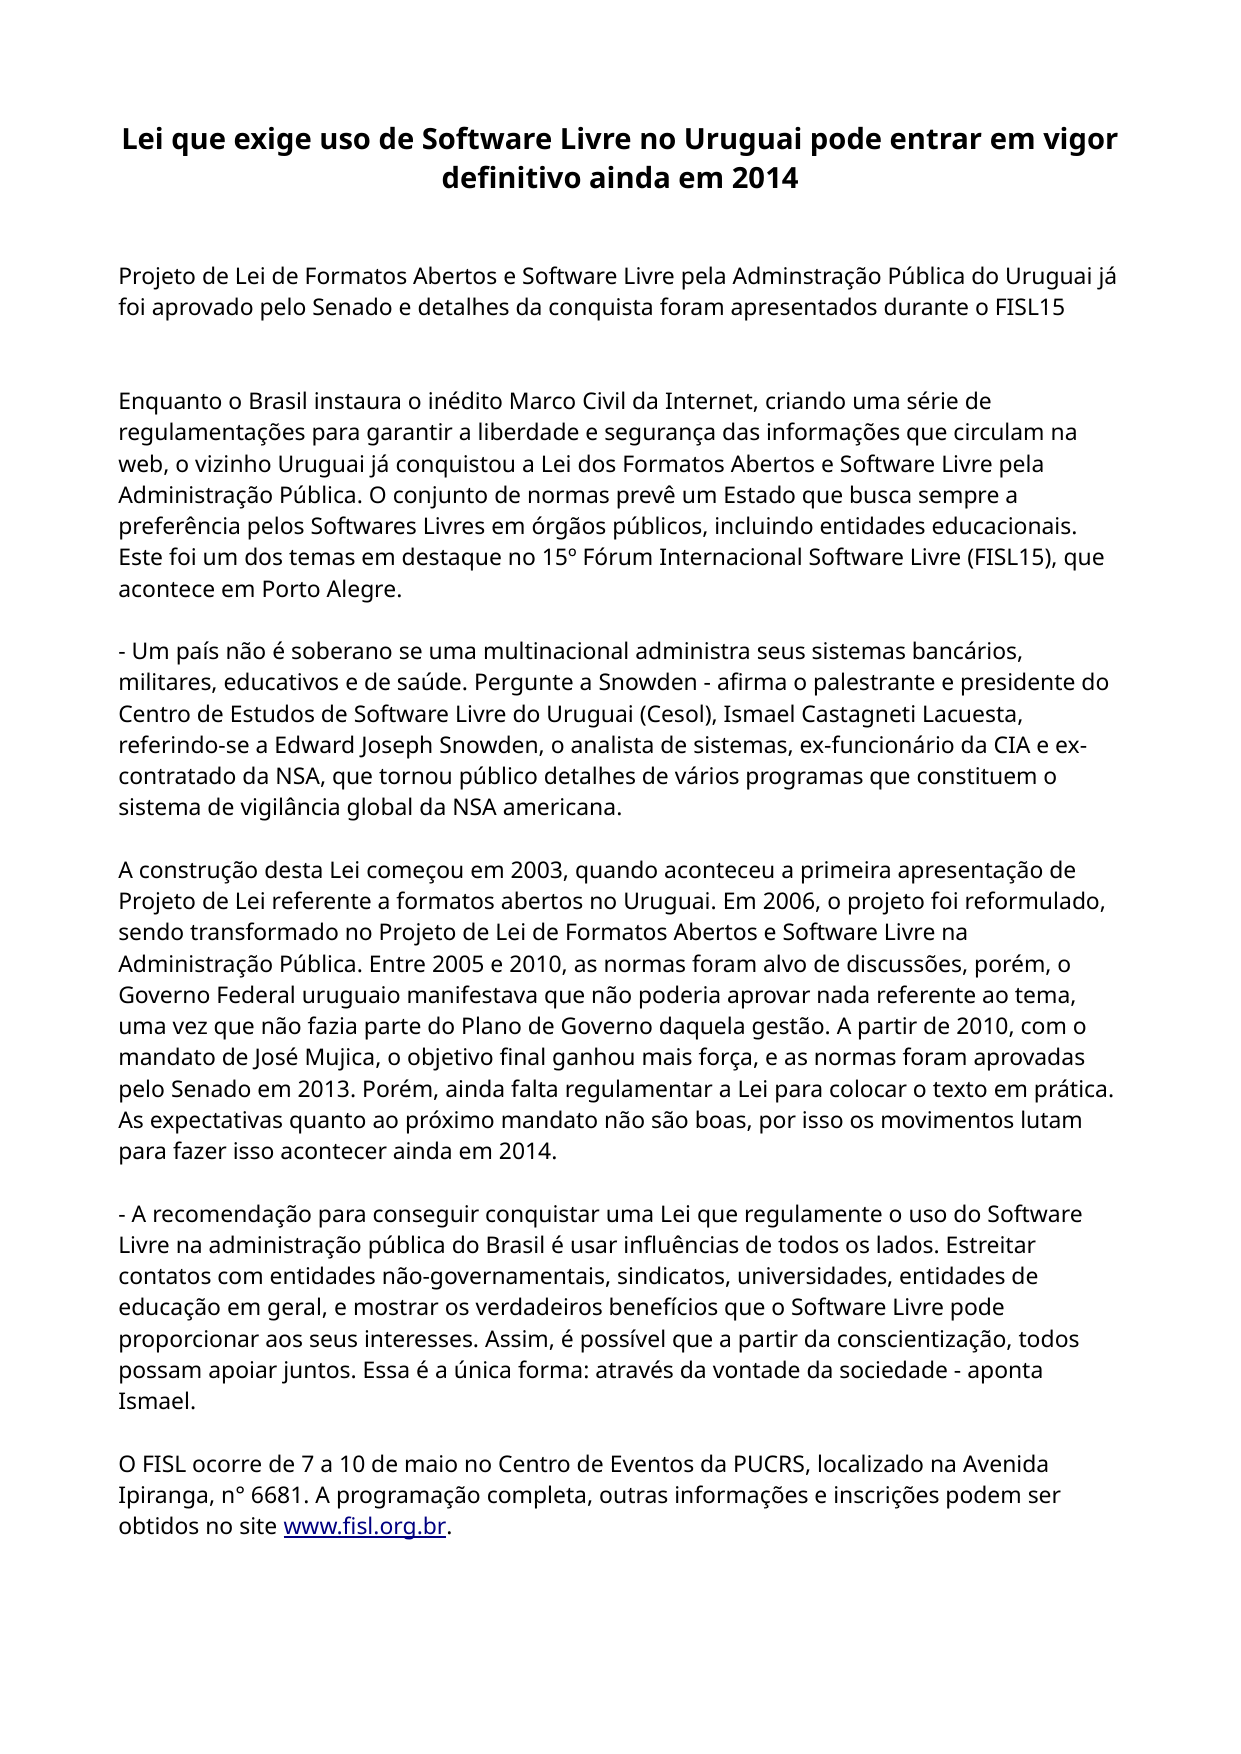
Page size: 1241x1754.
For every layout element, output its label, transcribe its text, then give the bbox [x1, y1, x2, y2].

text Projeto de Lei de Formatos Abertos e Software Livre pela Adminstração Pública do Uruguai já foi aprovado pelo Senado e detalhes da conquista foram apresentados durante o FISL15 [118, 260, 1122, 322]
text - A recomendação para conseguir conquistar uma Lei que regulamente o uso do Software Livre na administração pública do Brasil é usar influências de todos os lados. Estreitar contatos com entidades não-governamentais, sindicatos, universidades, entidades de educação em geral, e mostrar os verdadeiros benefícios que o Software Livre pode proporcionar aos seus interesses. Assim, é possível que a partir da conscientização, todos possam apoiar juntos. Essa é a única forma: através da vontade da sociedade - aponta Ismael. [118, 1197, 1122, 1416]
text O FISL ocorre de 7 a 10 de maio no Centro de Eventos da PUCRS, localizado na Avenida Ipiranga, n° 6681. A programação completa, outras informações e inscrições podem ser obtidos no site www.fisl.org.br. [118, 1447, 1122, 1541]
text Lei que exige uso de Software Livre no Uruguai pode entrar em vigor definitivo ainda em 2014 [118, 118, 1122, 197]
text A construção desta Lei começou em 2003, quando aconteceu a primeira apresentação de Projeto de Lei referente a formatos abertos no Uruguai. Em 2006, o projeto foi reformulado, sendo transformado no Projeto de Lei de Formatos Abertos e Software Livre na Administração Pública. Entre 2005 e 2010, as normas foram alvo de discussões, porém, o Governo Federal uruguaio manifestava que não poderia aprovar nada referente ao tema, uma vez que não fazia parte do Plano de Governo daquela gestão. A partir de 2010, com o mandato de José Mujica, o objetivo final ganhou mais força, e as normas foram aprovadas pelo Senado em 2013. Porém, ainda falta regulamentar a Lei para colocar o texto em prática. As expectativas quanto ao próximo mandato não são boas, por isso os movimentos lutam para fazer isso acontecer ainda em 2014. [118, 854, 1122, 1166]
text - Um país não é soberano se uma multinacional administra seus sistemas bancários, militares, educativos e de saúde. Pergunte a Snowden - afirma o palestrante e presidente do Centro de Estudos de Software Livre do Uruguai (Cesol), Ismael Castagneti Lacuesta, referindo-se a Edward Joseph Snowden, o analista de sistemas, ex-funcionário da CIA e ex-contratado da NSA, que tornou público detalhes de vários programas que constituem o sistema de vigilância global da NSA americana. [118, 635, 1122, 822]
text Enquanto o Brasil instaura o inédito Marco Civil da Internet, criando uma série de regulamentações para garantir a liberdade e segurança das informações que circulam na web, o vizinho Uruguai já conquistou a Lei dos Formatos Abertos e Software Livre pela Administração Pública. O conjunto de normas prevê um Estado que busca sempre a preferência pelos Softwares Livres em órgãos públicos, incluindo entidades educacionais. Este foi um dos temas em destaque no 15º Fórum Internacional Software Livre (FISL15), que acontece em Porto Alegre. [118, 385, 1122, 604]
